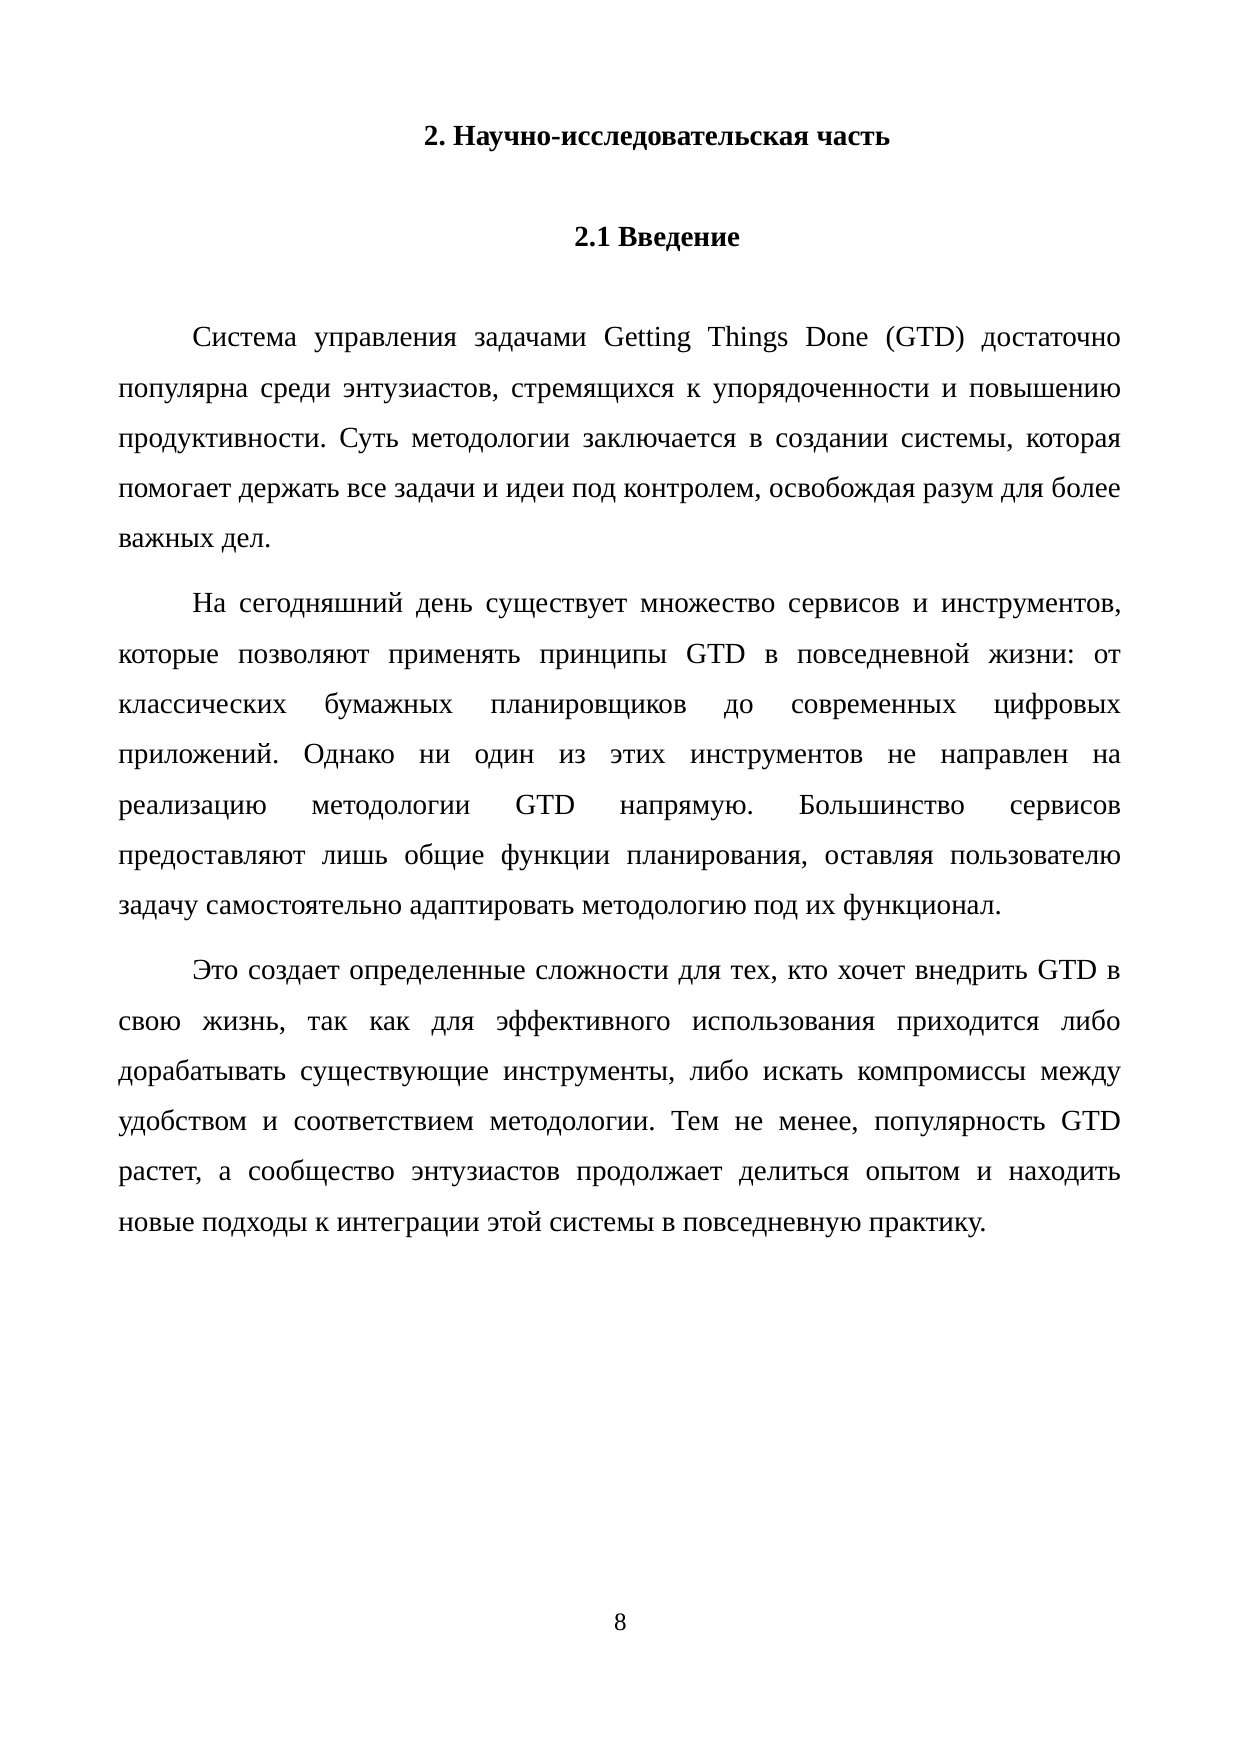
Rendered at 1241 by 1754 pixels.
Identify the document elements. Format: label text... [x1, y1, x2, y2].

text 2. Научно-исследовательская часть [192, 118, 1122, 152]
text На сегодняшний день существует множество сервисов и инструментов, которые позволяют применять принципы GTD в повседневной жизни: от классических бумажных планировщиков до современных цифровых приложений. Однако ни один из этих инструментов не направлен на реализацию методологии GTD напрямую. Большинство сервисов предоставляют лишь общие функции планирования, оставляя пользователю задачу самостоятельно адаптировать методологию под их функционал. [118, 586, 1122, 921]
text Это создает определенные сложности для тех, кто хочет внедрить GTD в свою жизнь, так как для эффективного использования приходится либо дорабатывать существующие инструменты, либо искать компромиссы между удобством и соответствием методологии. Тем не менее, популярность GTD растет, а сообщество энтузиастов продолжает делиться опытом и находить новые подходы к интеграции этой системы в повседневную практику. [118, 952, 1122, 1237]
text Система управления задачами Getting Things Done (GTD) достаточно популярна среди энтузиастов, стремящихся к упорядоченности и повышению продуктивности. Суть методологии заключается в создании системы, которая помогает держать все задачи и идеи под контролем, освобождая разум для более важных дел. [118, 319, 1122, 554]
text 2.1 Введение [192, 219, 1122, 252]
